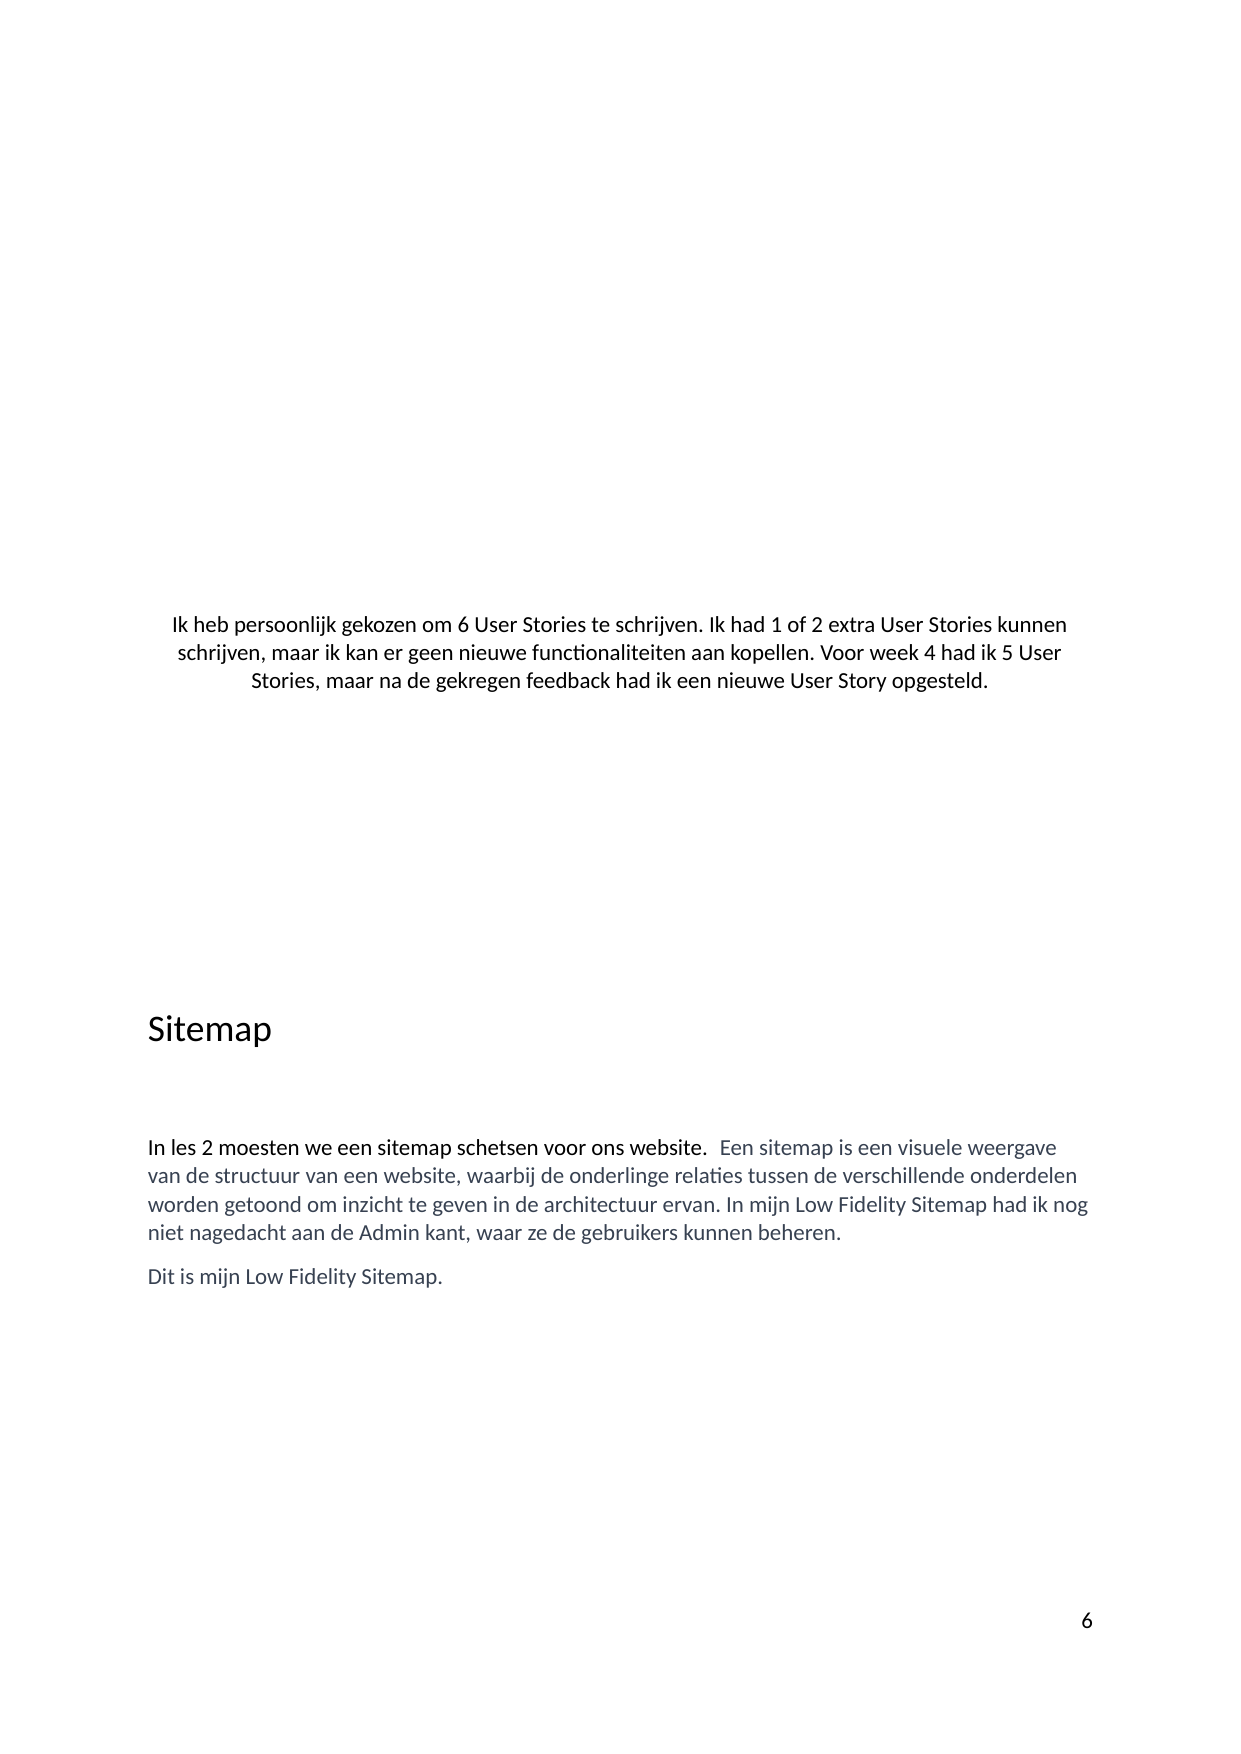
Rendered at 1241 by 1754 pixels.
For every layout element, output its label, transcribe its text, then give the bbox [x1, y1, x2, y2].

text In les 2 moesten we een sitemap schetsen voor ons website. Een sitemap is een visuele weergave van de structuur van een website, waarbij de onderlinge relaties tussen de verschillende onderdelen worden getoond om inzicht te geven in de architectuur ervan. In mijn Low Fidelity Sitemap had ik nog niet nagedacht aan de Admin kant, waar ze de gebruikers kunnen beheren. [148, 1130, 1093, 1246]
text Dit is mijn Low Fidelity Sitemap. [148, 1262, 1093, 1290]
text Sitemap [148, 1005, 1093, 1051]
text Ik heb persoonlijk gekozen om 6 User Stories te schrijven. Ik had 1 of 2 extra User Stories kunnen schrijven, maar ik kan er geen nieuwe functionaliteiten aan kopellen. Voor week 4 had ik 5 User Stories, maar na de gekregen feedback had ik een nieuwe User Story opgesteld. [148, 610, 1093, 694]
